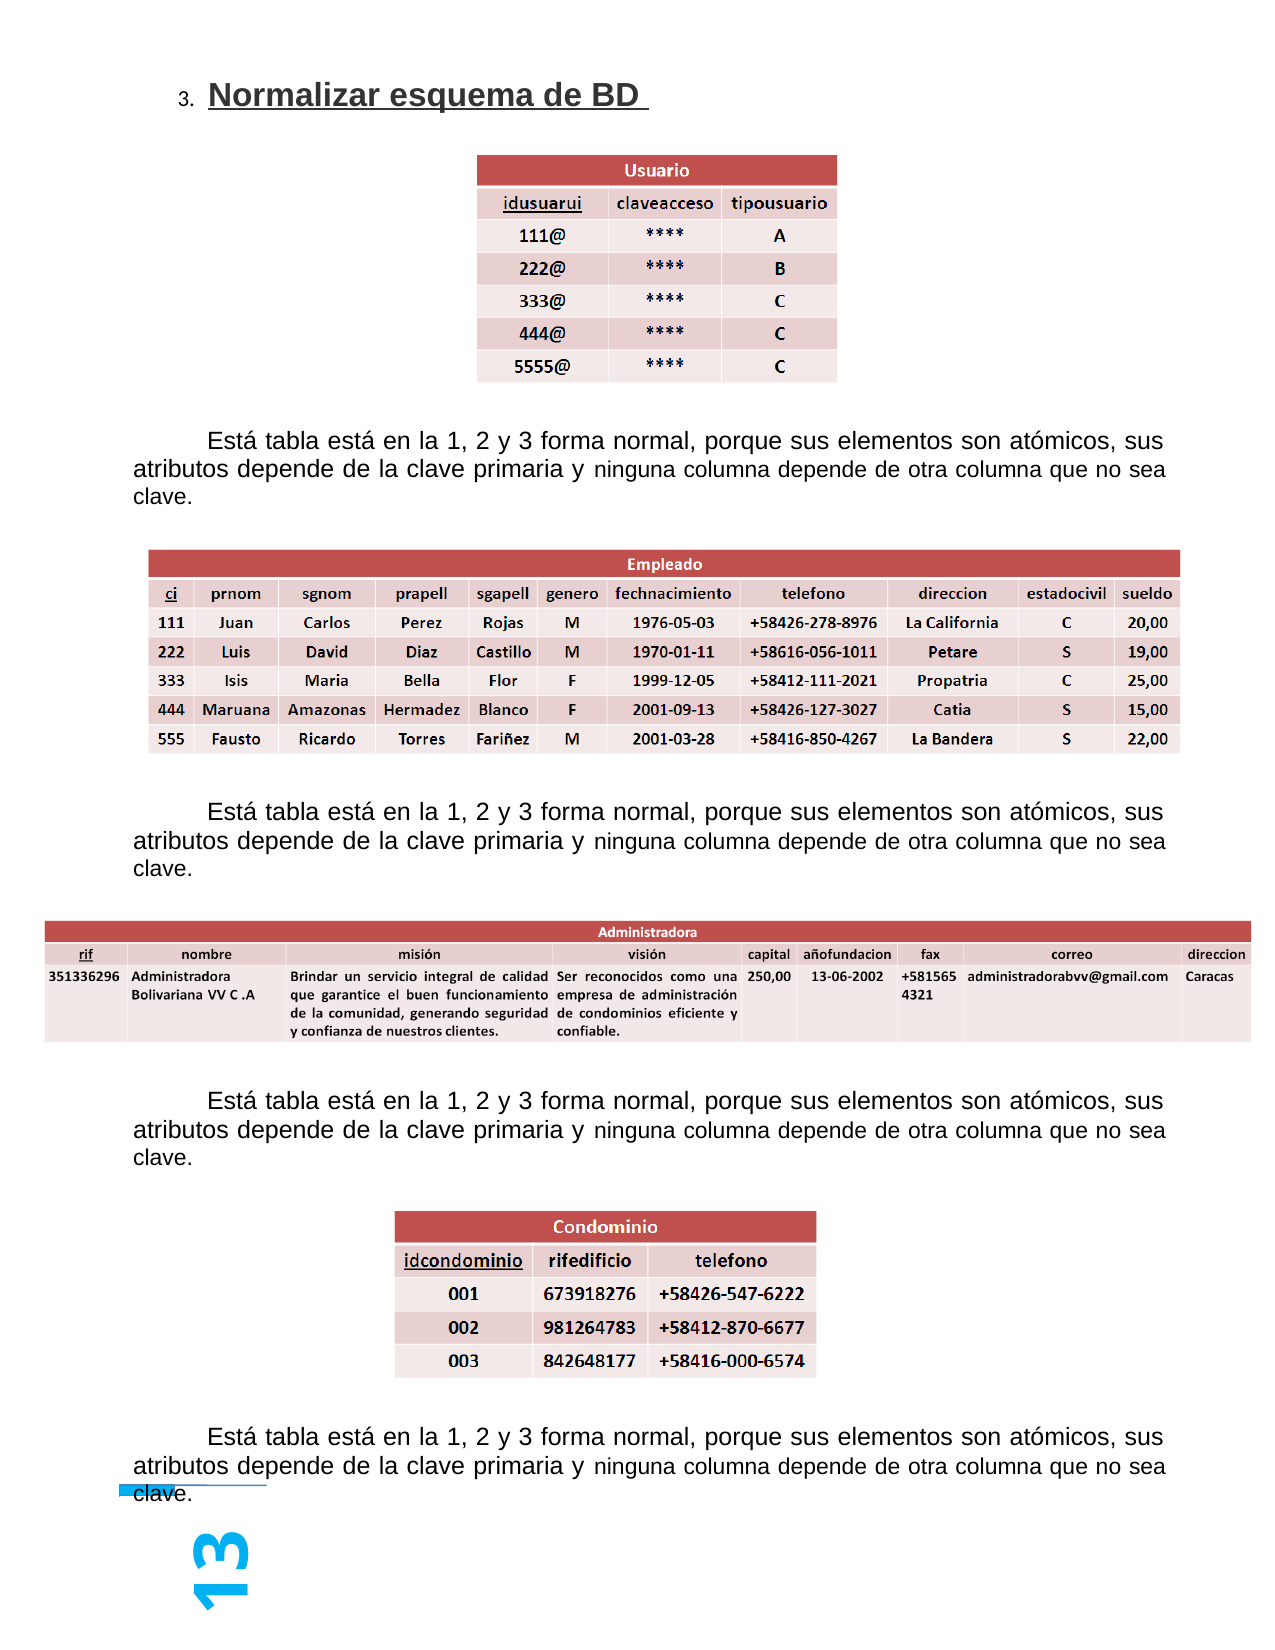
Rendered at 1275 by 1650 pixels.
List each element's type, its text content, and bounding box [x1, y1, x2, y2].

picture [44, 918, 1252, 1049]
text Está tabla está en la 1, 2 y 3 forma normal, porque sus elementos son atómicos, sus atributos depende de la clave primaria y ninguna columna depende de otra columna que no sea clave. [133, 1086, 1167, 1170]
text Está tabla está en la 1, 2 y 3 forma normal, porque sus elementos son atómicos, sus atributos depende de la clave primaria y ninguna columna depende de otra columna que no sea clave. [133, 426, 1167, 509]
picture [476, 151, 838, 389]
picture [394, 1207, 817, 1385]
text Está tabla está en la 1, 2 y 3 forma normal, porque sus elementos son atómicos, sus atributos depende de la clave primaria y ninguna columna depende de otra columna que no sea clave. [133, 797, 1167, 881]
list Normalizar esquema de BD [148, 75, 1167, 113]
picture [147, 547, 1181, 760]
text Está tabla está en la 1, 2 y 3 forma normal, porque sus elementos son atómicos, sus atributos depende de la clave primaria y ninguna columna depende de otra columna que no sea clave. [133, 1422, 1167, 1506]
